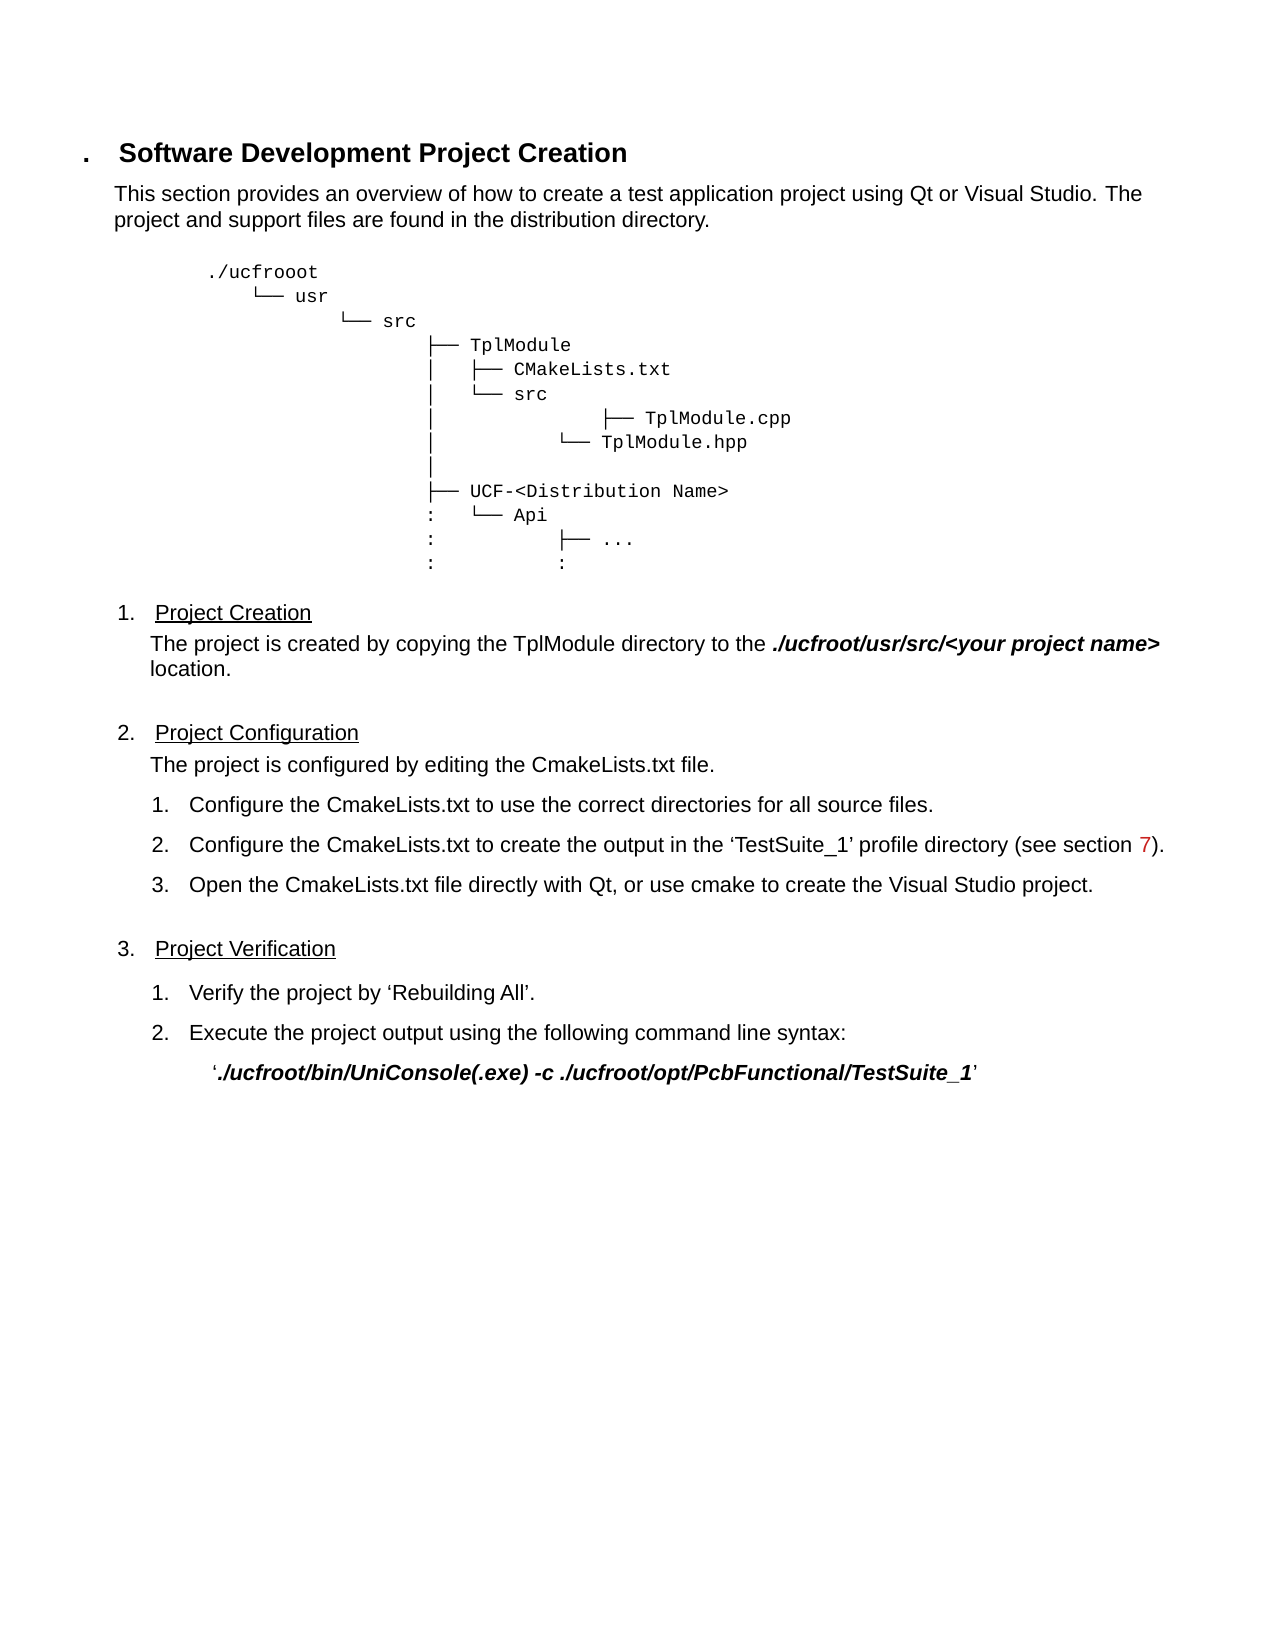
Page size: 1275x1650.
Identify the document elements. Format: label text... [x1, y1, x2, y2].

text └── usr [250, 287, 1200, 308]
list Open the CmakeLists.txt file directly with Qt, or use cmake to create the Visual Studio project. [151, 872, 1200, 897]
list Configure the CmakeLists.txt to use the correct directories for all source files. [151, 792, 1200, 817]
text │ ├── TplModule.cpp [606, 408, 1200, 430]
text └── src [337, 311, 1200, 333]
text │ [425, 457, 430, 478]
text ./ucfrooot [206, 263, 1200, 284]
list Verify the project by ‘Rebuilding All’. [151, 979, 1200, 1005]
text : ├── ... [425, 530, 561, 551]
subtitle Software Development Project Creation [75, 137, 1200, 169]
text │ └── TplModule.hpp [431, 433, 1200, 454]
text : ├── ... [562, 530, 1200, 551]
text The project is configured by editing the CmakeLists.txt file. [150, 751, 1200, 777]
subtitle Project Creation [111, 599, 1200, 625]
text │ ├── CMakeLists.txt [431, 360, 473, 381]
text │ └── src [431, 384, 1200, 406]
text This section provides an overview of how to create a test application project using Qt or Visual Studio. The project and support files are found in the distribution directory. [114, 181, 1200, 232]
text ├── TplModule [431, 336, 1200, 357]
subtitle Project Configuration [111, 720, 1200, 745]
text : └── Api [425, 506, 1200, 527]
list Configure the CmakeLists.txt to create the output in the ‘TestSuite_1’ profile directory (see section 7). [151, 832, 1200, 857]
list Execute the project output using the following command line syntax: [151, 1020, 1200, 1045]
text │ ├── CMakeLists.txt [474, 360, 1200, 381]
text ├── UCF-<Distribution Name> [431, 481, 1200, 503]
text : : [425, 554, 1200, 575]
subtitle Project Verification [111, 936, 1200, 962]
text The project is created by copying the TplModule directory to the ./ucfroot/usr/src/<your project name> location. [150, 631, 1200, 681]
text ‘./ucfroot/bin/UniConsole(.exe) -c ./ucfroot/opt/PcbFunctional/TestSuite_1’ [206, 1060, 1200, 1085]
text │ [431, 457, 1200, 478]
text │ ├── TplModule.cpp [431, 408, 605, 430]
